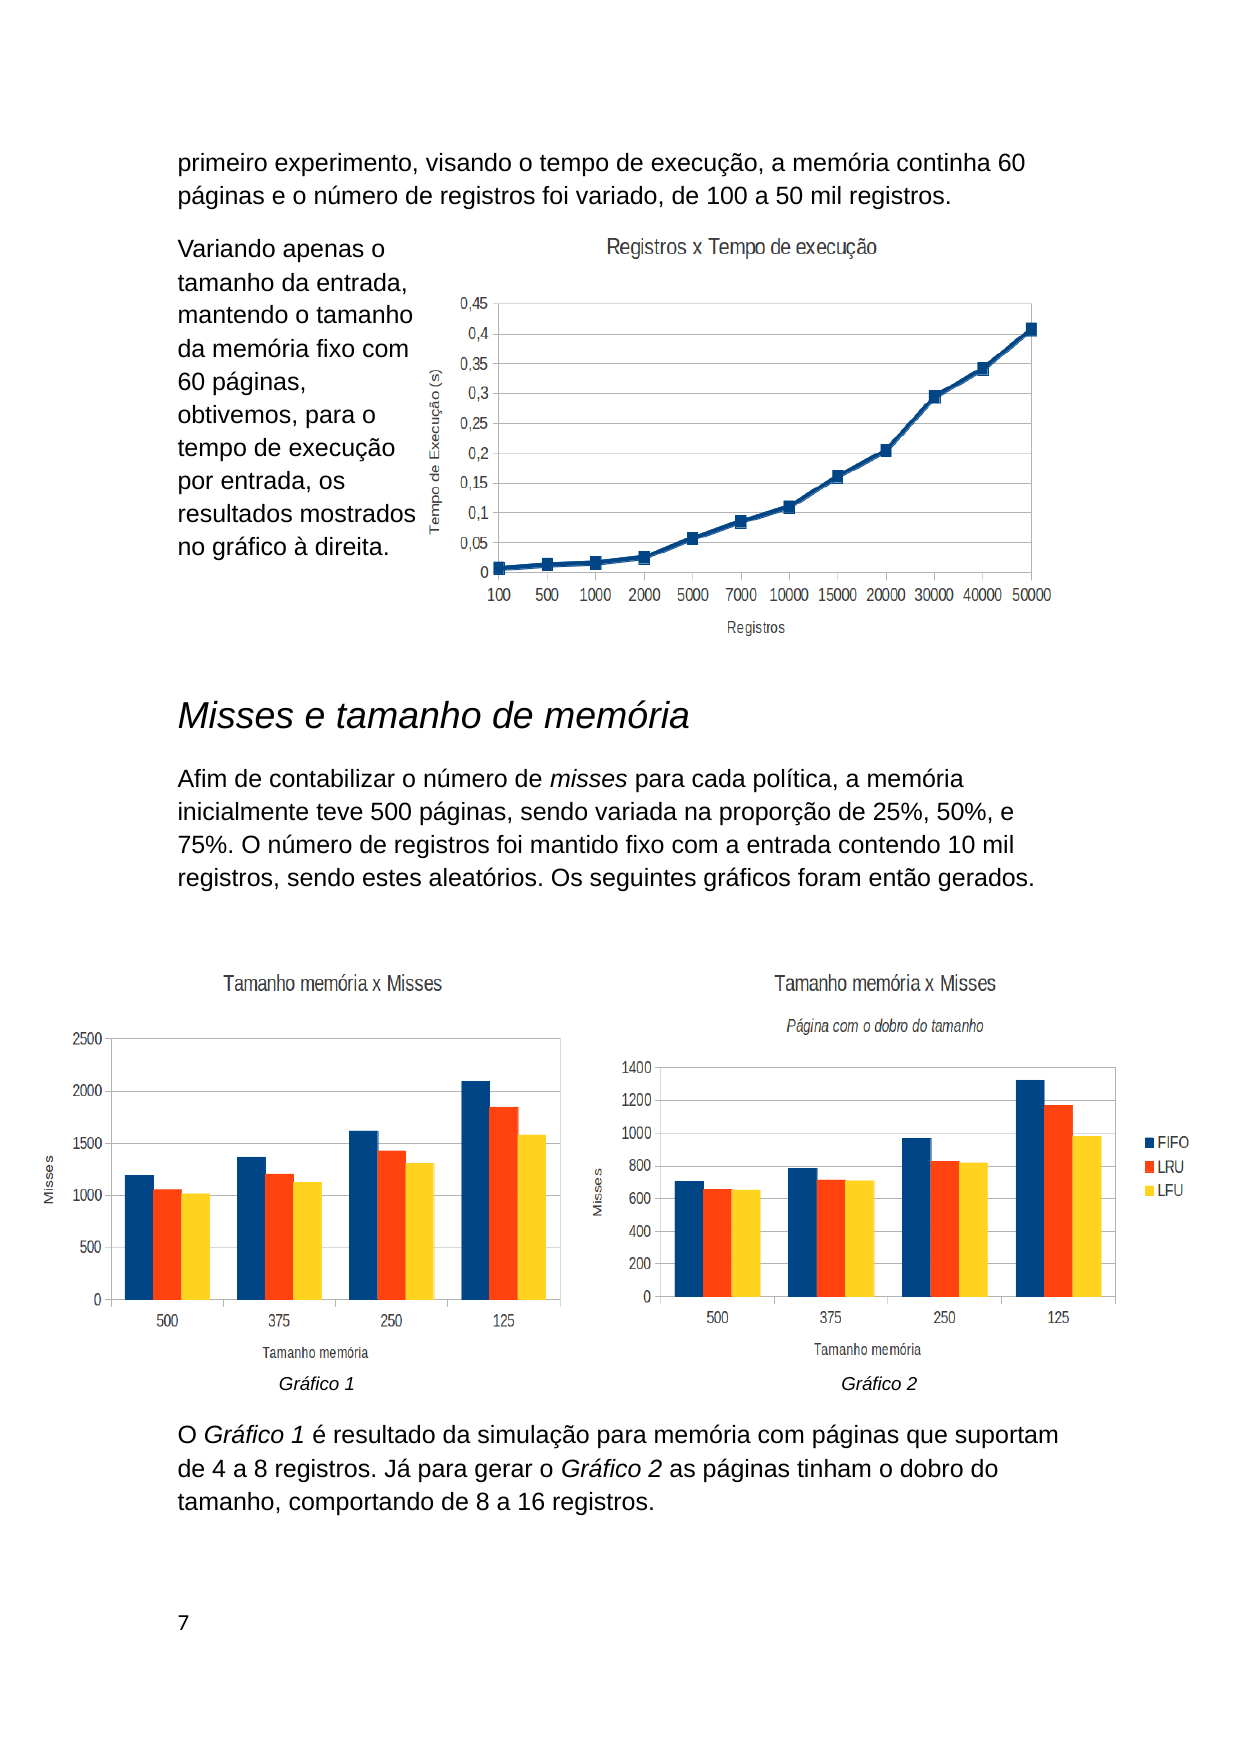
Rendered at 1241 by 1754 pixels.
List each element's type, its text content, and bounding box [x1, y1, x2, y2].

text Afim de contabilizar o número de misses para cada política, a memória inicialmente teve 500 páginas, sendo variada na proporção de 25%, 50%, e 75%. O número de registros foi mantido fixo com a entrada contendo 10 mil registros, sendo estes aleatórios. Os seguintes gráficos foram então gerados. [177, 764, 1063, 891]
text primeiro experimento, visando o tempo de execução, a memória continha 60 páginas e o número de registros foi variado, de 100 a 50 mil registros. [177, 148, 1063, 209]
text Variando apenas o tamanho da entrada, mantendo o tamanho da memória fixo com 60 páginas, obtivemos, para o tempo de execução por entrada, os resultados mostrados no gráfico à direita. [177, 234, 416, 560]
text Gráfico 1 Gráfico 2 [177, 1363, 1063, 1395]
picture [31, 958, 1194, 1363]
text O Gráfico 1 é resultado da simulação para memória com páginas que suportam de 4 a 8 registros. Já para gerar o Gráfico 2 as páginas tinham o dobro do tamanho, comportando de 8 a 16 registros. [177, 1421, 1063, 1515]
text Misses e tamanho de memória [177, 693, 1063, 736]
picture [416, 220, 1063, 654]
